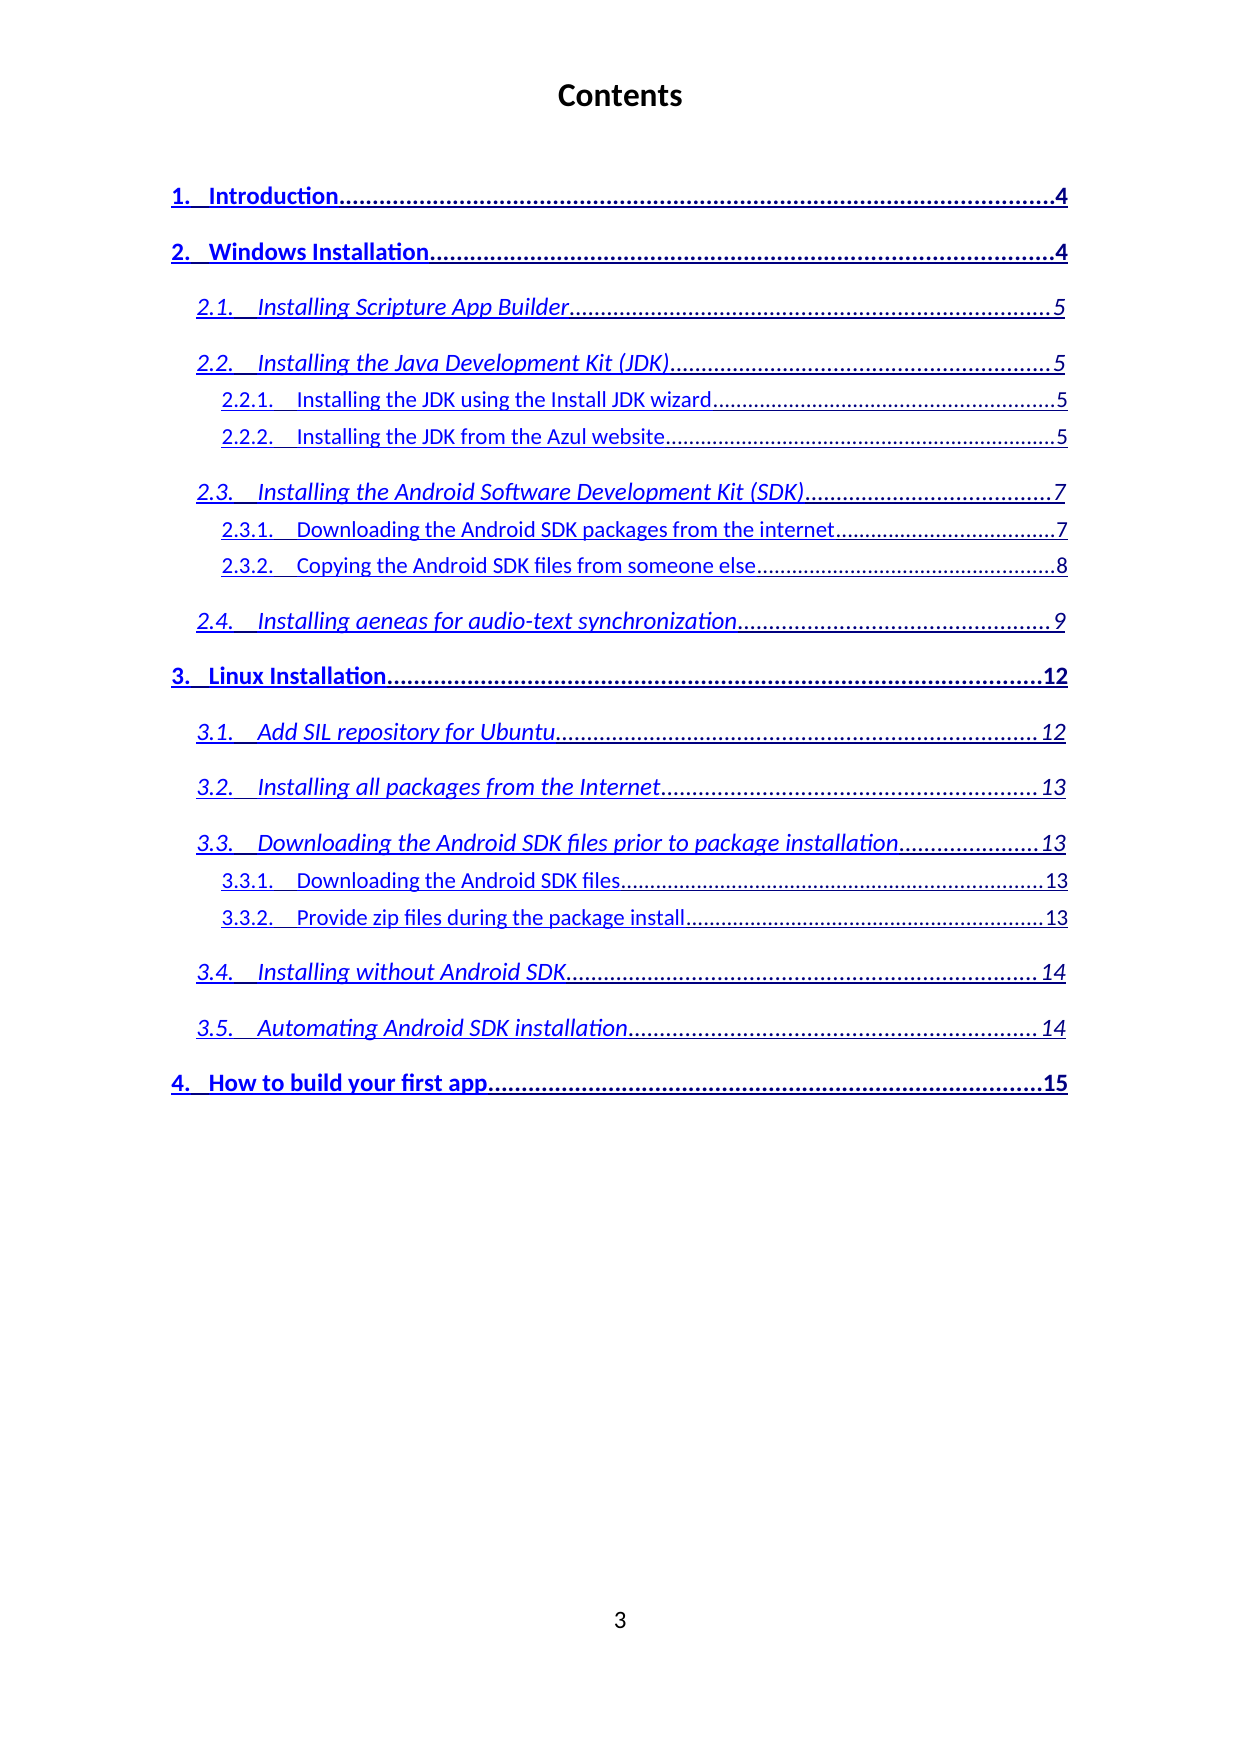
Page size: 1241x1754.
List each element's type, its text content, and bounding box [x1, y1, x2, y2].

text 2.1. Installing Scripture App Builder 5 [196, 291, 1069, 322]
text 3.1. Add SIL repository for Ubuntu 12 [196, 716, 1069, 747]
text 3.5. Automating Android SDK installation 14 [196, 1012, 1069, 1042]
text 1. Introduction 4 [171, 180, 1069, 211]
text 3.3. Downloading the Android SDK files prior to package installation 13 [196, 827, 1069, 858]
text 2.2.1. Installing the JDK using the Install JDK wizard 5 [221, 384, 1069, 414]
text 2.4. Installing aeneas for audio-text synchronization 9 [196, 605, 1069, 636]
text 3.3.1. Downloading the Android SDK files 13 [221, 864, 1069, 894]
text 3.3.2. Provide zip files during the package install 13 [221, 901, 1069, 931]
text 2.2.2. Installing the JDK from the Azul website 5 [221, 420, 1069, 451]
text 2.2. Installing the Java Development Kit (JDK) 5 [196, 347, 1069, 377]
text 2.3.1. Downloading the Android SDK packages from the internet 7 [221, 513, 1069, 543]
text 4. How to build your first app 15 [171, 1067, 1069, 1098]
text 2.3. Installing the Android Software Development Kit (SDK) 7 [196, 476, 1069, 506]
text 3.4. Installing without Android SDK 14 [196, 956, 1069, 987]
text 3. Linux Installation 12 [171, 661, 1069, 691]
text 3.2. Installing all packages from the Internet 13 [196, 772, 1069, 802]
text 2.3.2. Copying the Android SDK files from someone else 8 [221, 549, 1069, 580]
text 2. Windows Installation 4 [171, 236, 1069, 266]
text Contents [171, 74, 1069, 114]
